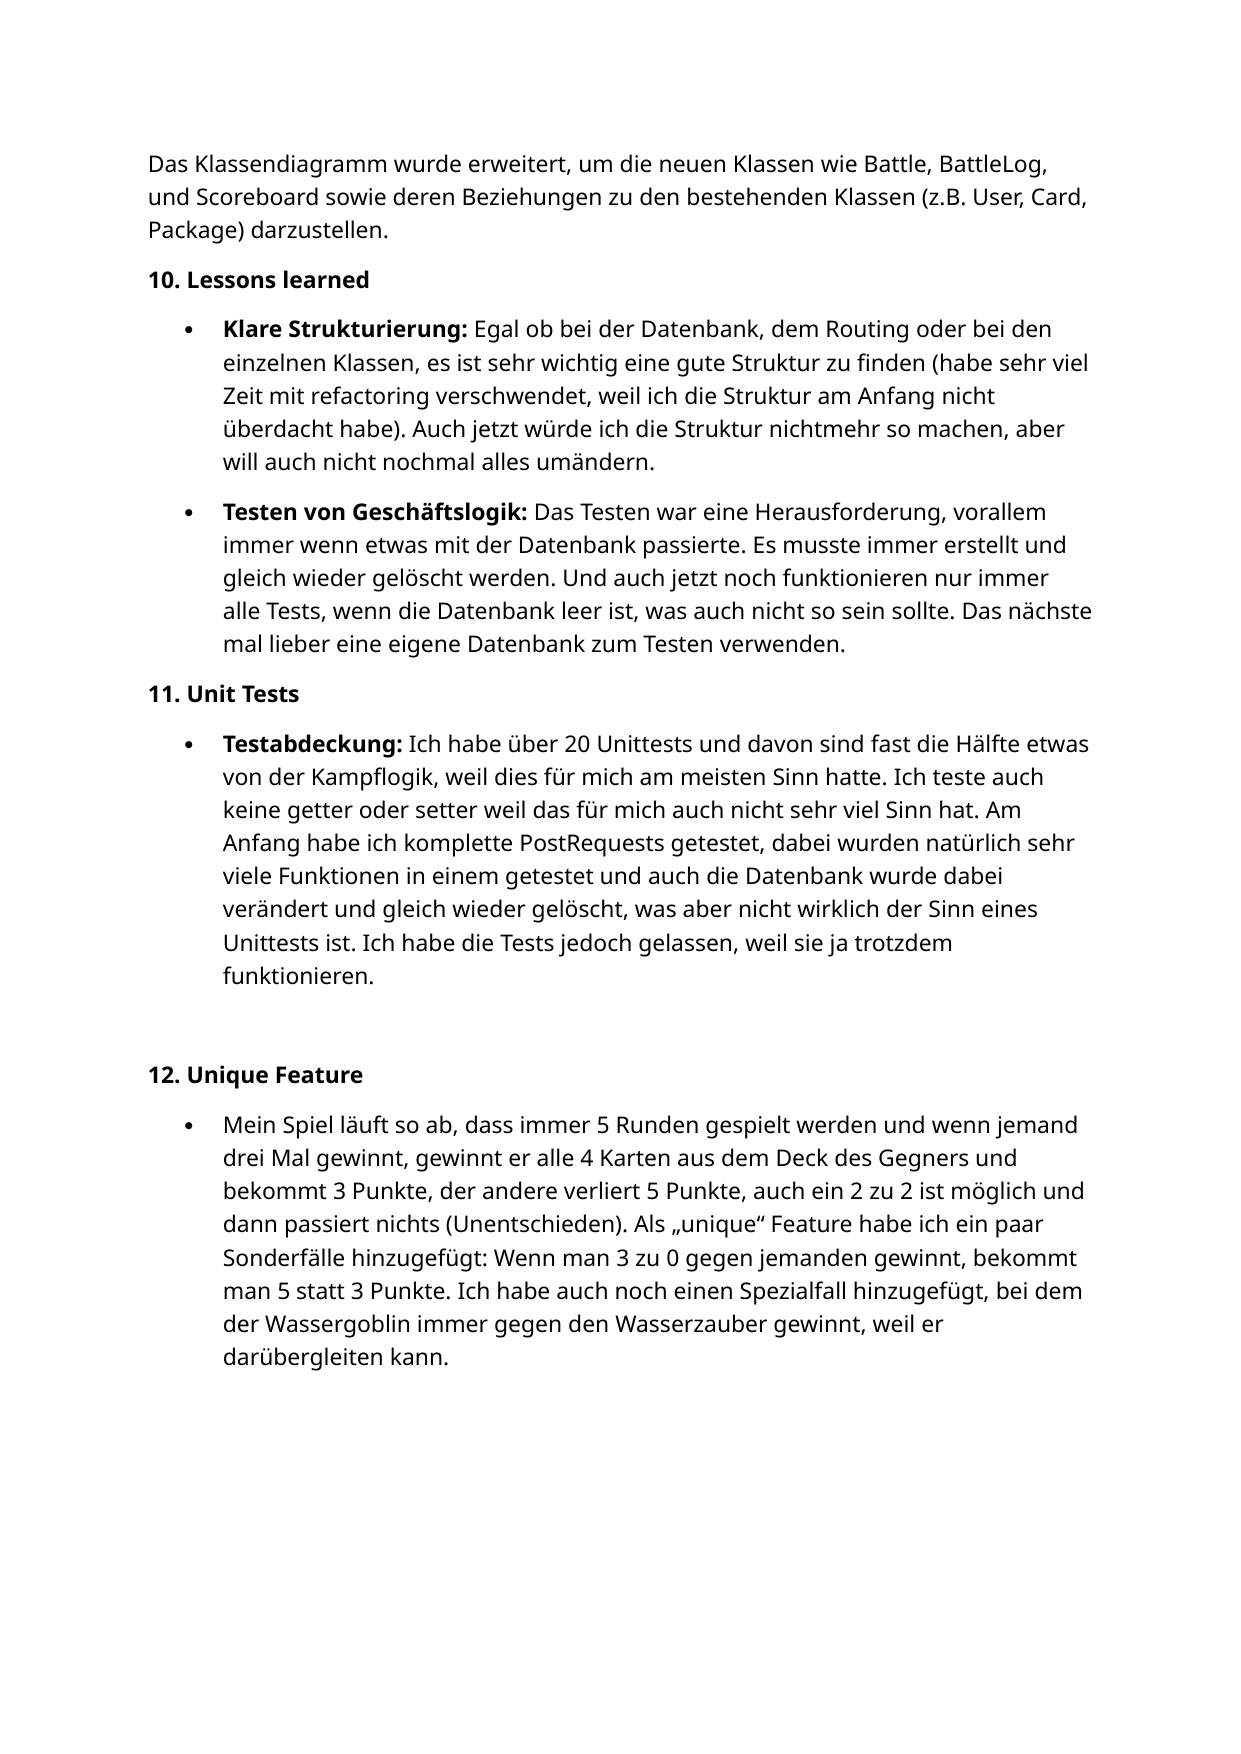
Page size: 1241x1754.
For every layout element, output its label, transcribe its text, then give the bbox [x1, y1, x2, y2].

list Testen von Geschäftslogik: Das Testen war eine Herausforderung, vorallem immer wenn etwas mit der Datenbank passierte. Es musste immer erstellt und gleich wieder gelöscht werden. Und auch jetzt noch funktionieren nur immer alle Tests, wenn die Datenbank leer ist, was auch nicht so sein sollte. Das nächste mal lieber eine eigene Datenbank zum Testen verwenden. [185, 496, 1093, 659]
text Das Klassendiagramm wurde erweitert, um die neuen Klassen wie Battle, BattleLog, und Scoreboard sowie deren Beziehungen zu den bestehenden Klassen (z.B. User, Card, Package) darzustellen. [148, 148, 1093, 245]
list Mein Spiel läuft so ab, dass immer 5 Runden gespielt werden und wenn jemand drei Mal gewinnt, gewinnt er alle 4 Karten aus dem Deck des Gegners und bekommt 3 Punkte, der andere verliert 5 Punkte, auch ein 2 zu 2 ist möglich und dann passiert nichts (Unentschieden). Als „unique“ Feature habe ich ein paar Sonderfälle hinzugefügt: Wenn man 3 zu 0 gegen jemanden gewinnt, bekommt man 5 statt 3 Punkte. Ich habe auch noch einen Spezialfall hinzugefügt, bei dem der Wassergoblin immer gegen den Wasserzauber gewinnt, weil er darübergleiten kann. [185, 1109, 1093, 1372]
text 11. Unit Tests [148, 678, 1093, 709]
list Klare Strukturierung: Egal ob bei der Datenbank, dem Routing oder bei den einzelnen Klassen, es ist sehr wichtig eine gute Struktur zu finden (habe sehr viel Zeit mit refactoring verschwendet, weil ich die Struktur am Anfang nicht überdacht habe). Auch jetzt würde ich die Struktur nichtmehr so machen, aber will auch nicht nochmal alles umändern. [185, 313, 1093, 477]
list Testabdeckung: Ich habe über 20 Unittests und davon sind fast die Hälfte etwas von der Kampflogik, weil dies für mich am meisten Sinn hatte. Ich teste auch keine getter oder setter weil das für mich auch nicht sehr viel Sinn hat. Am Anfang habe ich komplette PostRequests getestet, dabei wurden natürlich sehr viele Funktionen in einem getestet und auch die Datenbank wurde dabei verändert und gleich wieder gelöscht, was aber nicht wirklich der Sinn eines Unittests ist. Ich habe die Tests jedoch gelassen, weil sie ja trotzdem funktionieren. [185, 728, 1093, 991]
text 12. Unique Feature [148, 1059, 1093, 1091]
text 10. Lessons learned [148, 264, 1093, 295]
